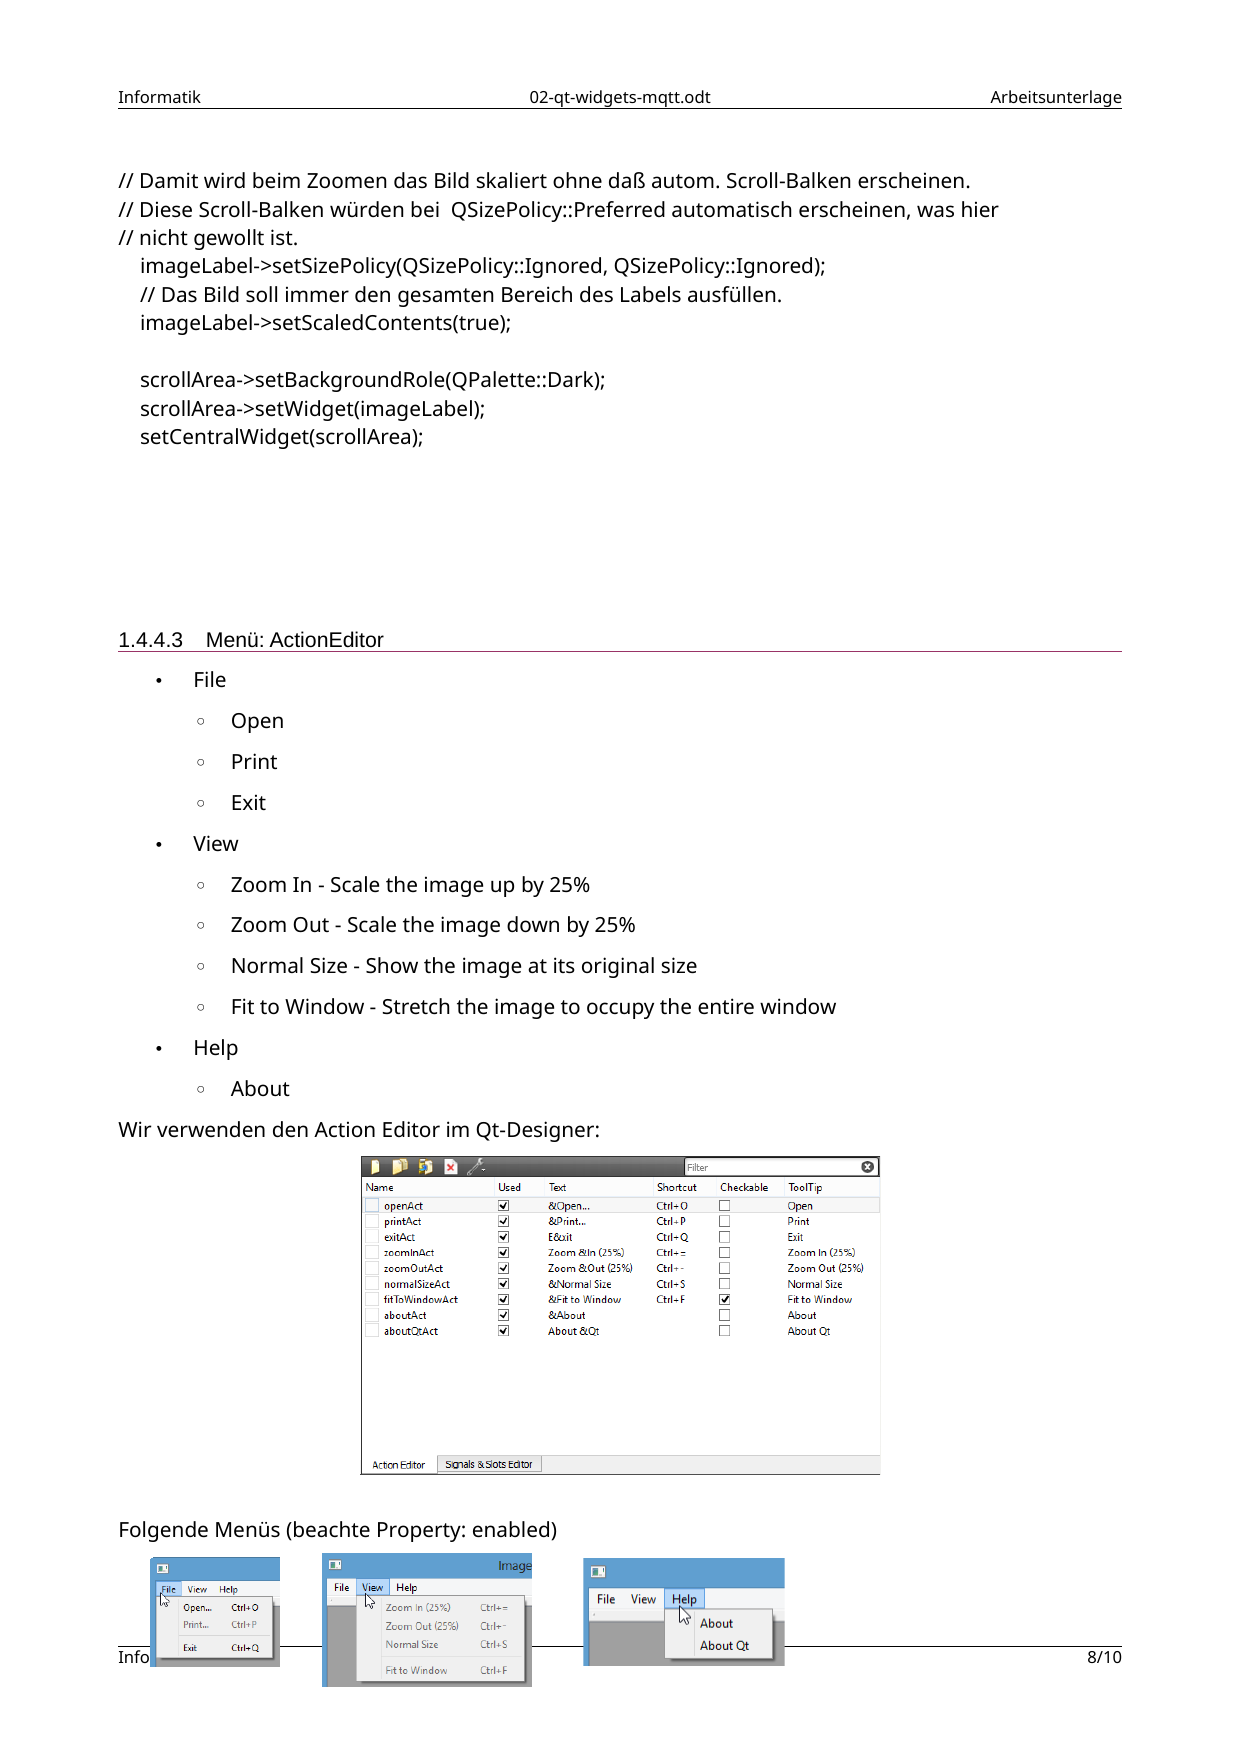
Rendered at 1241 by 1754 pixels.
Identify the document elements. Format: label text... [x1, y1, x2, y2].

text scrollArea->setWidget(imageLabel); [118, 394, 1122, 422]
text scrollArea->setBackgroundRole(QPalette::Dark); [118, 365, 1122, 394]
subtitle Menü: ActionEditor [118, 627, 1122, 651]
text // Damit wird beim Zoomen das Bild skaliert ohne daß autom. Scroll-Balken erscheinen. [118, 166, 1122, 195]
text Wir verwenden den Action Editor im Qt-Designer: [118, 1115, 1122, 1144]
list Exit [193, 788, 1122, 816]
text imageLabel->setSizePolicy(QSizePolicy::Ignored, QSizePolicy::Ignored); [118, 252, 1122, 280]
list Zoom In - Scale the image up by 25% [193, 870, 1122, 898]
list File [156, 665, 1122, 693]
list Normal Size - Show the image at its original size [193, 952, 1122, 980]
text Folgende Menüs (beachte Property: enabled) [118, 1515, 1122, 1544]
text // Das Bild soll immer den gesamten Bereich des Labels ausfüllen. imageLabel->setScaledContents(true); [118, 280, 1122, 337]
picture [583, 1558, 785, 1666]
list View [156, 829, 1122, 857]
picture [322, 1553, 532, 1687]
list Fit to Window - Stretch the image to occupy the entire window [193, 992, 1122, 1021]
list Help [156, 1033, 1122, 1062]
list Print [193, 747, 1122, 775]
text setCentralWidget(scrollArea); [118, 422, 1122, 451]
text // Diese Scroll-Balken würden bei QSizePolicy::Preferred automatisch erscheinen, was hier // nicht gewollt ist. [118, 195, 1122, 252]
picture [150, 1557, 280, 1667]
list About [193, 1074, 1122, 1103]
list Zoom Out - Scale the image down by 25% [193, 911, 1122, 939]
picture [360, 1156, 880, 1475]
list Open [193, 706, 1122, 734]
